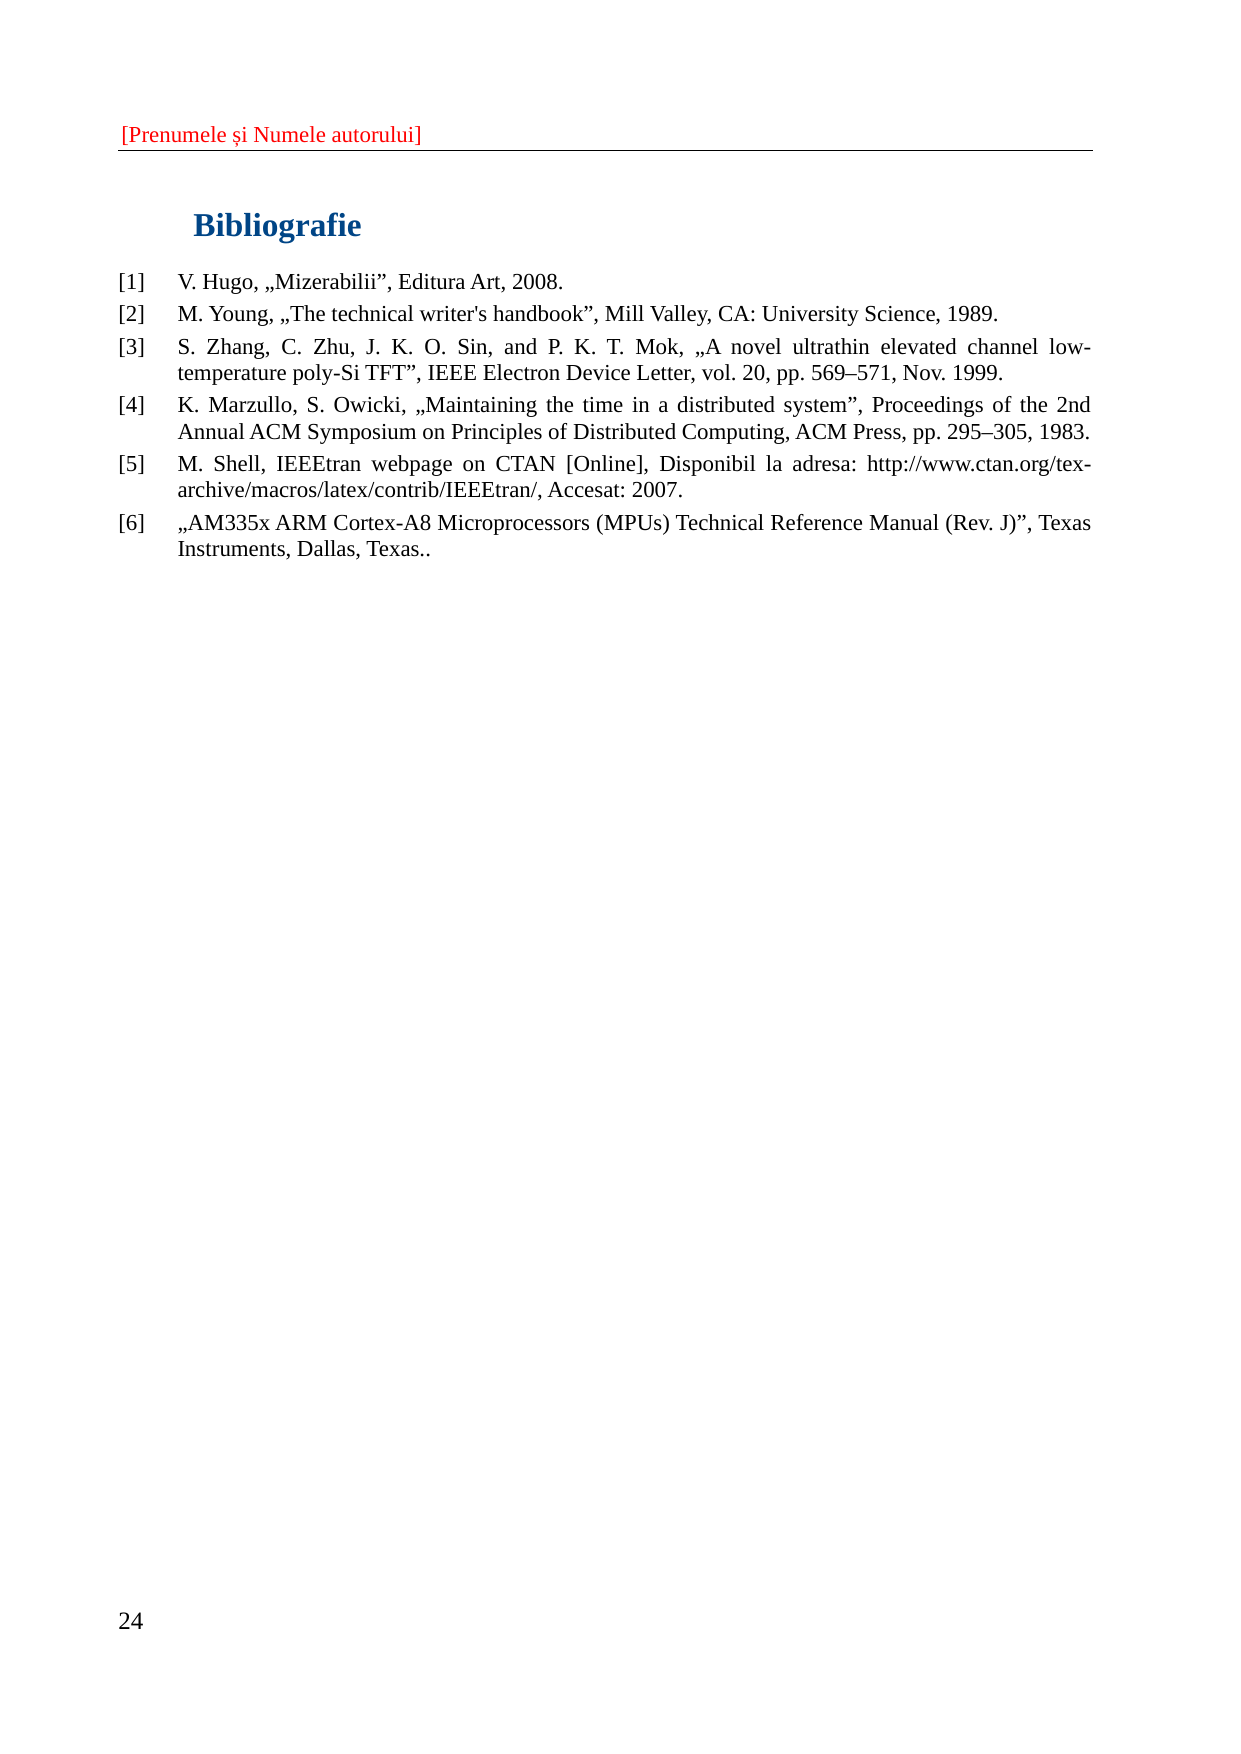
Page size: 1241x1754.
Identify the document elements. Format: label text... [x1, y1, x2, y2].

text [5] M. Shell, IEEEtran webpage on CTAN [Online], Disponibil la adresa: http://www.ctan.org/tex-archive/macros/latex/contrib/IEEEtran/, Accesat: 2007. [118, 450, 1093, 503]
text [4] K. Marzullo, S. Owicki, „Maintaining the time in a distributed system”, Proceedings of the 2nd Annual ACM Symposium on Principles of Distributed Computing, ACM Press, pp. 295–305, 1983. [118, 391, 1093, 444]
text [1] V. Hugo, „Mizerabilii”, Editura Art, 2008. [118, 268, 1093, 294]
text [6] „AM335x ARM Cortex-A8 Microprocessors (MPUs) Technical Reference Manual (Rev. J)”, Texas Instruments, Dallas, Texas.. [118, 509, 1093, 561]
subtitle Bibliografie [118, 205, 1093, 243]
text [2] M. Young, „The technical writer's handbook”, Mill Valley, CA: University Science, 1989. [118, 300, 1093, 327]
text [3] S. Zhang, C. Zhu, J. K. O. Sin, and P. K. T. Mok, „A novel ultrathin elevated channel low-temperature poly-Si TFT”, IEEE Electron Device Letter, vol. 20, pp. 569–571, Nov. 1999. [118, 333, 1093, 385]
